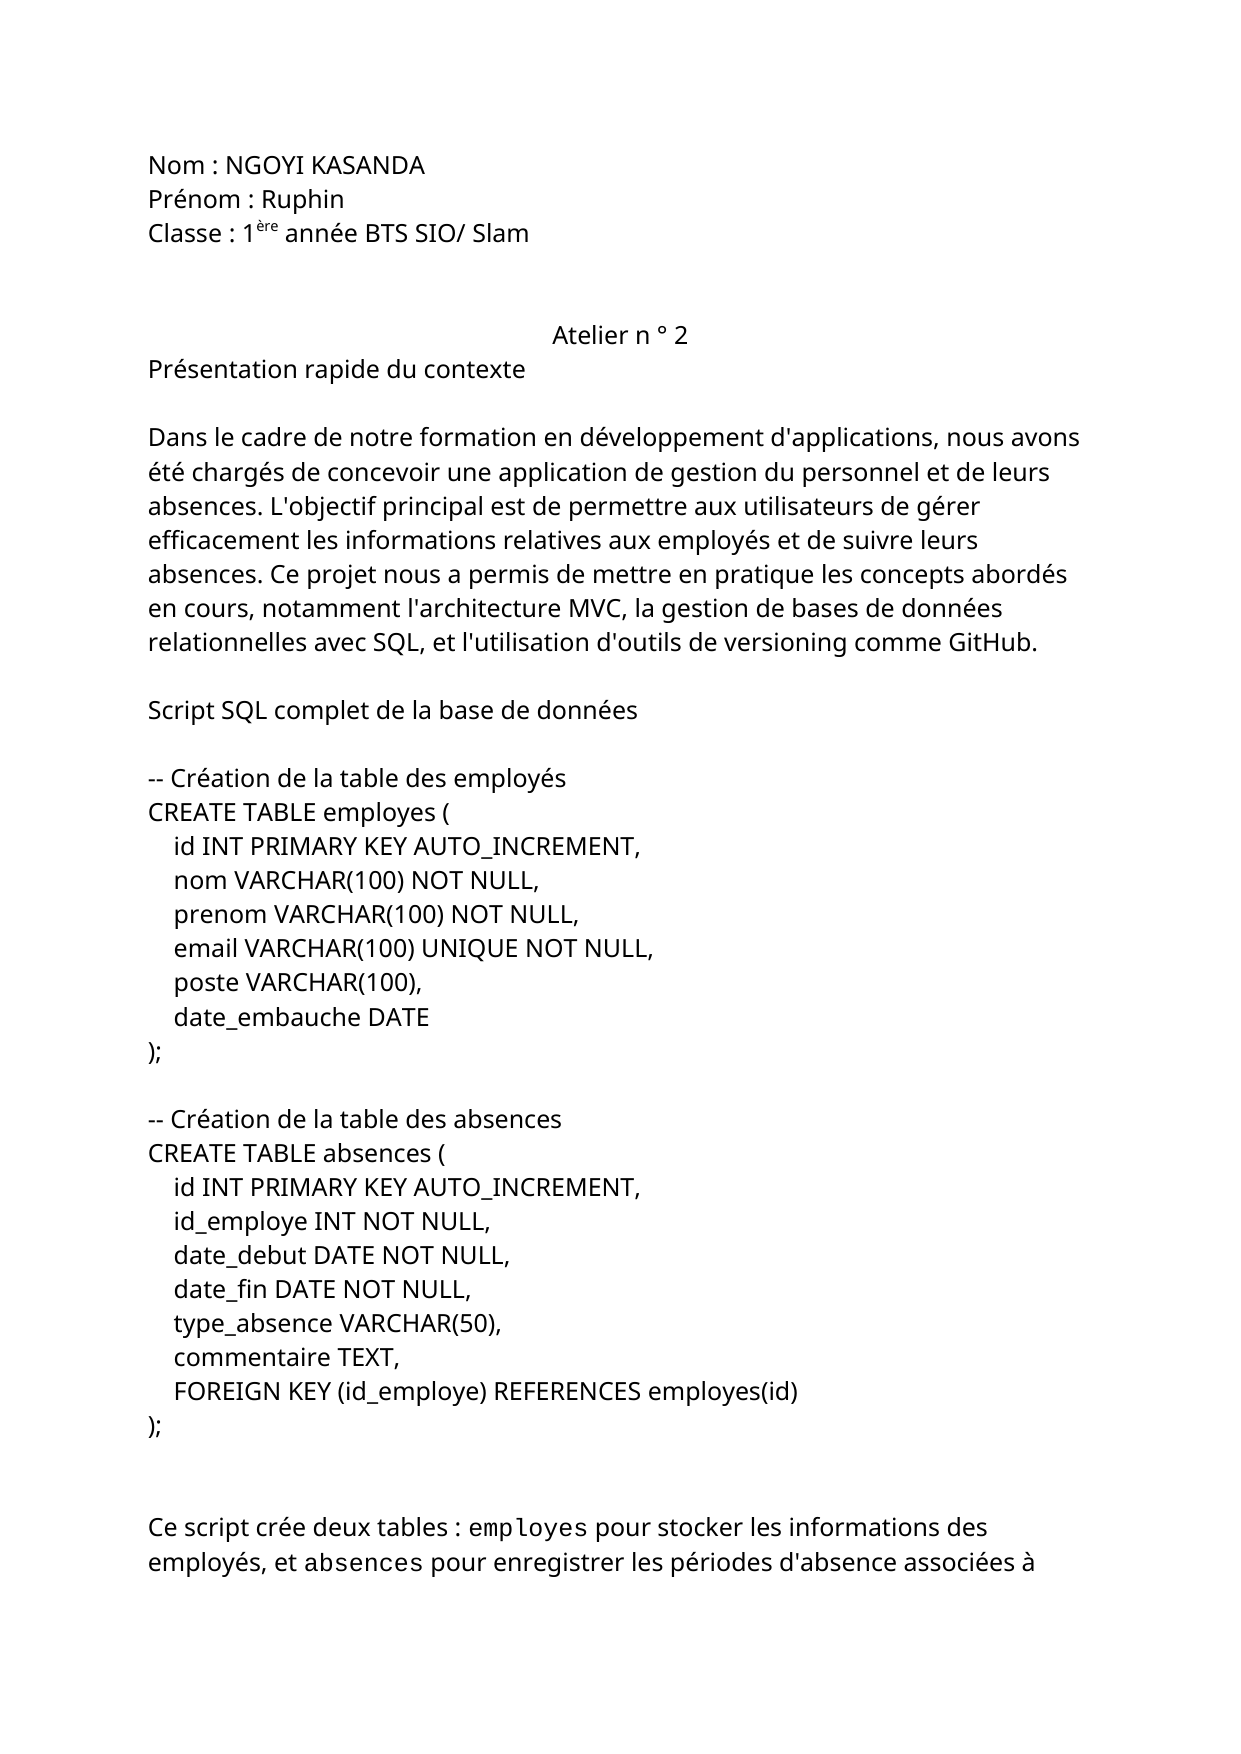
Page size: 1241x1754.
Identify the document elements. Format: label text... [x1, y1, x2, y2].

text Nom : NGOYI KASANDA [148, 148, 1093, 182]
text poste VARCHAR(100), [148, 965, 1093, 999]
text Présentation rapide du contexte [148, 352, 1093, 386]
text commentaire TEXT, [148, 1340, 1093, 1374]
text Prénom : Ruphin [148, 182, 1093, 216]
text date_debut DATE NOT NULL, [148, 1238, 1093, 1272]
text type_absence VARCHAR(50), [148, 1306, 1093, 1340]
text -- Création de la table des employés [148, 761, 1093, 795]
text Dans le cadre de notre formation en développement d'applications, nous avons été chargés de concevoir une application de gestion du personnel et de leurs absences. L'objectif principal est de permettre aux utilisateurs de gérer efficacement les informations relatives aux employés et de suivre leurs absences. Ce projet nous a permis de mettre en pratique les concepts abordés en cours, notamment l'architecture MVC, la gestion de bases de données relationnelles avec SQL, et l'utilisation d'outils de versioning comme GitHub. [148, 420, 1093, 658]
text Script SQL complet de la base de données [148, 693, 1093, 727]
text ); [148, 1033, 1093, 1067]
text Ce script crée deux tables : employes pour stocker les informations des employés, et absences pour enregistrer les périodes d'absence associées à [148, 1510, 1093, 1579]
text -- Création de la table des absences [148, 1101, 1093, 1135]
text nom VARCHAR(100) NOT NULL, [148, 863, 1093, 897]
text CREATE TABLE employes ( [148, 795, 1093, 829]
text id_employe INT NOT NULL, [148, 1203, 1093, 1238]
text id INT PRIMARY KEY AUTO_INCREMENT, [148, 1169, 1093, 1203]
text FOREIGN KEY (id_employe) REFERENCES employes(id) [148, 1374, 1093, 1408]
text id INT PRIMARY KEY AUTO_INCREMENT, [148, 829, 1093, 863]
text ); [148, 1408, 1093, 1442]
text date_fin DATE NOT NULL, [148, 1272, 1093, 1306]
text Classe : 1ère année BTS SIO/ Slam [148, 216, 1093, 250]
text CREATE TABLE absences ( [148, 1135, 1093, 1169]
text Atelier n ° 2 [148, 318, 1093, 352]
text date_embauche DATE [148, 999, 1093, 1033]
text email VARCHAR(100) UNIQUE NOT NULL, [148, 931, 1093, 965]
text prenom VARCHAR(100) NOT NULL, [148, 897, 1093, 931]
